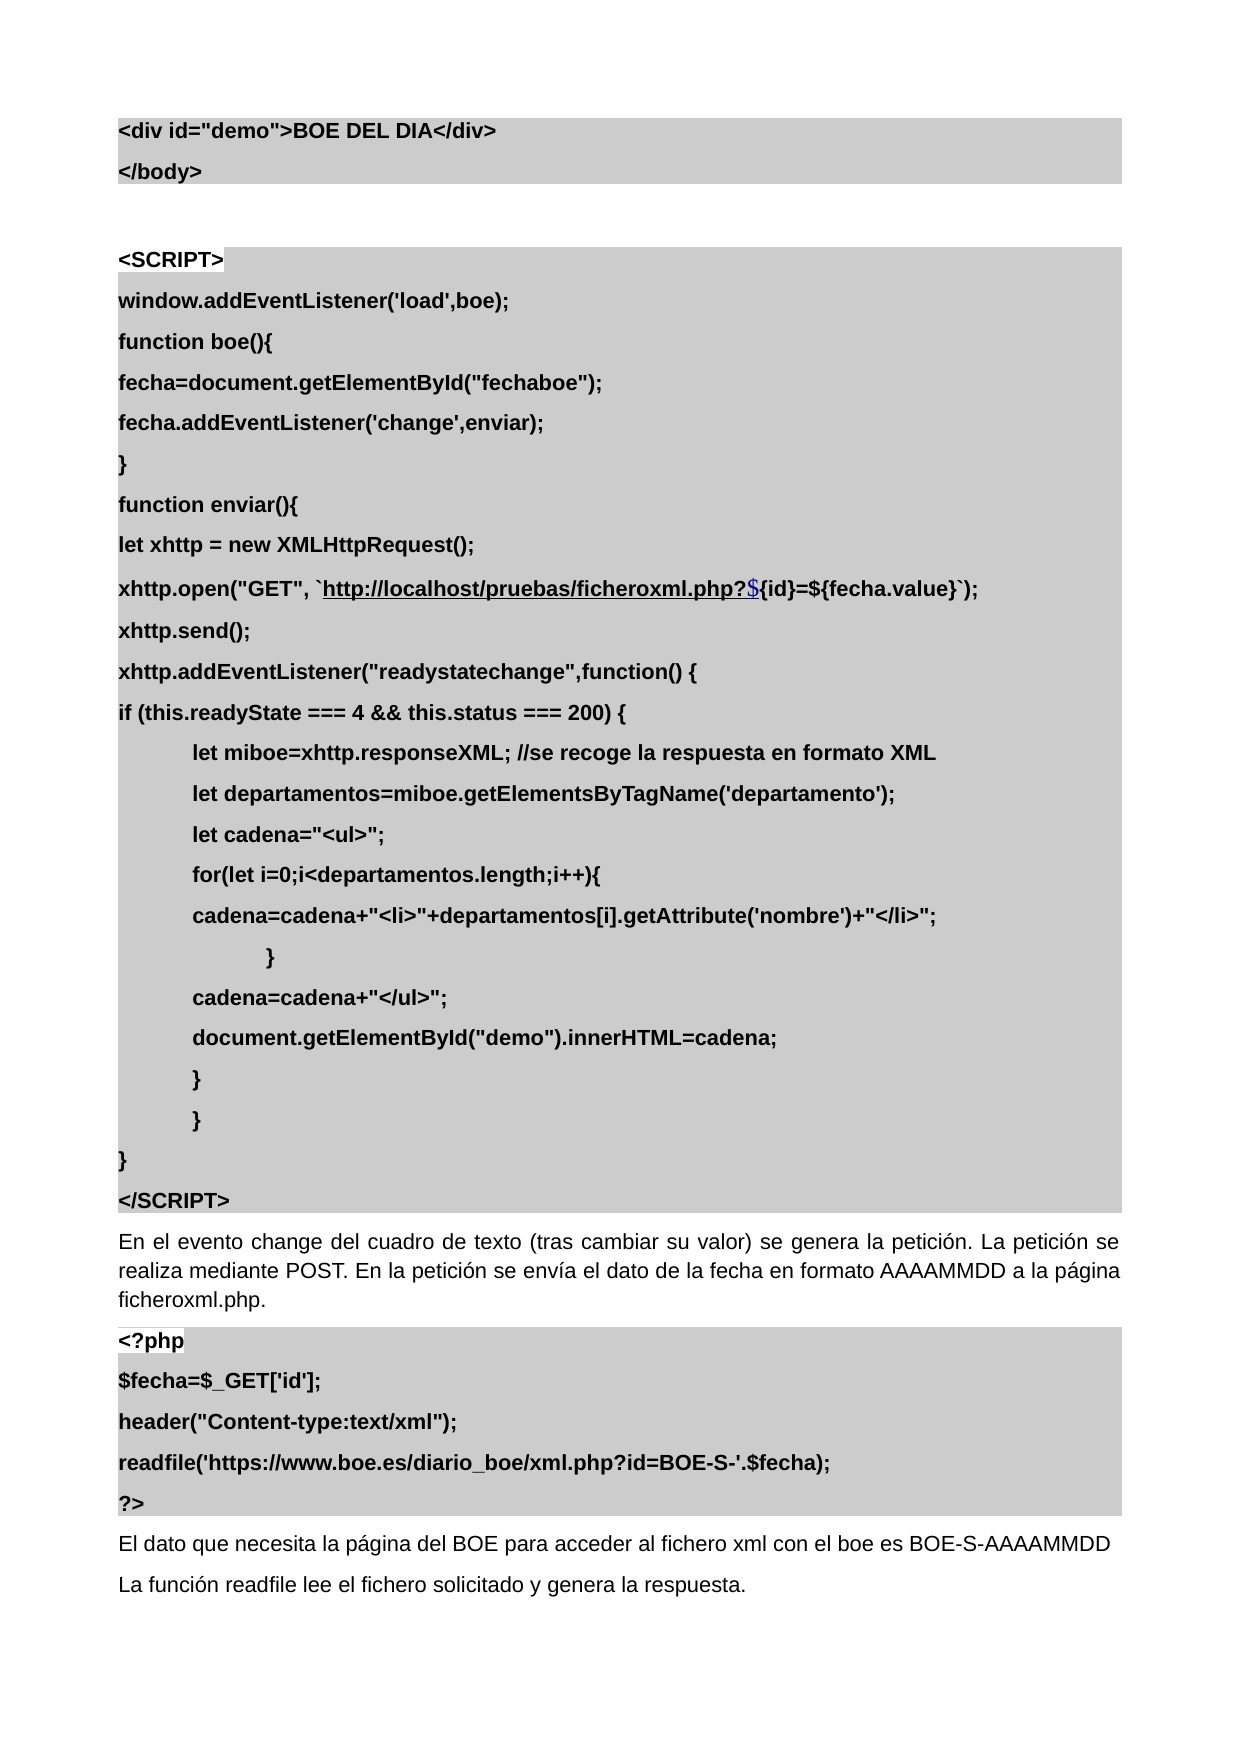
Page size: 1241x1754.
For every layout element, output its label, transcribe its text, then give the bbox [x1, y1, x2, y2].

text header("Content-type:text/xml"); [118, 1409, 1122, 1434]
text <SCRIPT> [118, 247, 1122, 272]
text let xhttp = new XMLHttpRequest(); [118, 532, 1122, 558]
text En el evento change del cuadro de texto (tras cambiar su valor) se genera la petición. La petición se realiza mediante POST. En la petición se envía el dato de la fecha en formato AAAAMMDD a la página ficheroxml.php. [118, 1229, 1122, 1312]
text xhttp.addEventListener("readystatechange",function() { [118, 659, 1122, 684]
text readfile('https://www.boe.es/diario_boe/xml.php?id=BOE-S-'.$fecha); [118, 1450, 1122, 1475]
text window.addEventListener('load',boe); [118, 288, 1122, 313]
text cadena=cadena+"</ul>"; [118, 984, 1122, 1010]
text xhttp.open("GET", `http://localhost/pruebas/ficheroxml.php?${id}=${fecha.value}`); [118, 573, 1122, 602]
text } [118, 944, 1122, 969]
text } [118, 451, 1122, 476]
text let cadena="<ul>"; [118, 822, 1122, 847]
text if (this.readyState === 4 && this.status === 200) { [118, 699, 1122, 724]
text El dato que necesita la página del BOE para acceder al fichero xml con el boe es BOE-S-AAAAMMDD [118, 1531, 1175, 1556]
text for(let i=0;i<departamentos.length;i++){ [118, 862, 1122, 887]
text $fecha=$_GET['id']; [118, 1368, 1122, 1393]
text } [118, 1107, 1122, 1132]
text <div id="demo">BOE DEL DIA</div> [118, 118, 1122, 143]
text function enviar(){ [118, 492, 1122, 517]
text </body> [118, 159, 1122, 184]
text xhttp.send(); [118, 618, 1122, 643]
text let miboe=xhttp.responseXML; //se recoge la respuesta en formato XML [118, 740, 1122, 765]
text fecha.addEventListener('change',enviar); [118, 410, 1122, 435]
text function boe(){ [118, 329, 1122, 354]
text cadena=cadena+"<li>"+departamentos[i].getAttribute('nombre')+"</li>"; [118, 903, 1122, 928]
text let departamentos=miboe.getElementsByTagName('departamento'); [118, 781, 1122, 806]
text </SCRIPT> [118, 1188, 1122, 1213]
text } [118, 1066, 1122, 1091]
text <?php [118, 1327, 1122, 1353]
text document.getElementById("demo").innerHTML=cadena; [118, 1025, 1122, 1050]
text } [118, 1147, 1122, 1173]
text fecha=document.getElementById("fechaboe"); [118, 369, 1122, 395]
text La función readfile lee el fichero solicitado y genera la respuesta. [118, 1572, 1122, 1597]
text ?> [118, 1490, 1122, 1516]
